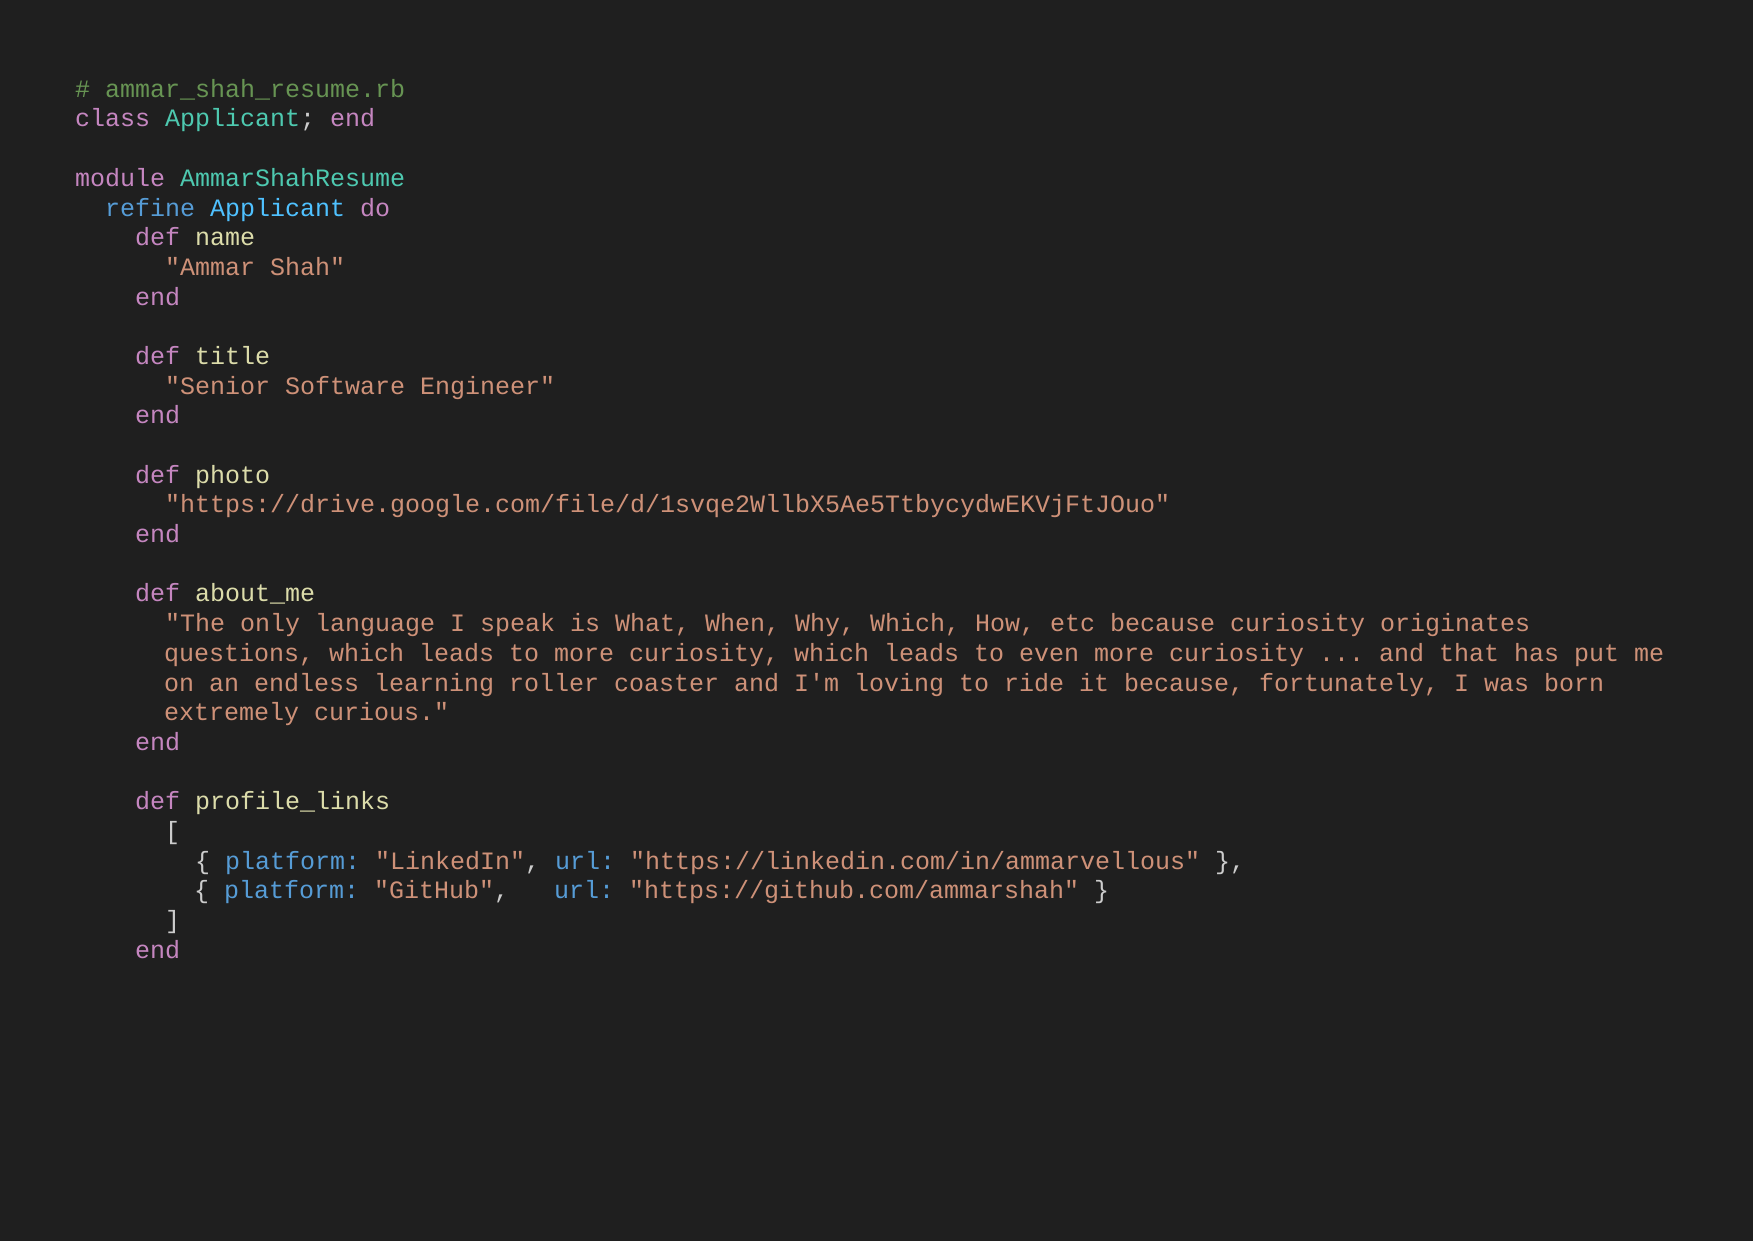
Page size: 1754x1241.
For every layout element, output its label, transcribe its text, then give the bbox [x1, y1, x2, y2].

text { platform: "GitHub", url: "https://github.com/ammarshah" } [75, 877, 1678, 906]
text end [75, 936, 1678, 966]
text "https://drive.google.com/file/d/1svqe2WllbX5Ae5TtbycydwEKVjFtJOuo" [75, 491, 1678, 520]
text ] [75, 906, 1678, 936]
text refine Applicant do [75, 194, 1678, 223]
text end [75, 728, 1678, 758]
text # ammar_shah_resume.rb [75, 75, 1678, 105]
text def photo [75, 461, 1678, 491]
text end [75, 402, 1678, 431]
text "Ammar Shah" [75, 253, 1678, 283]
text { platform: "LinkedIn", url: "https://linkedin.com/in/ammarvellous" }, [75, 847, 1678, 877]
text def name [75, 223, 1678, 253]
text module AmmarShahResume [75, 164, 1678, 194]
text def profile_links [75, 787, 1678, 817]
text [ [75, 817, 1678, 847]
text "The only language I speak is What, When, Why, Which, How, etc because curiosity originates questions, which leads to more curiosity, which leads to even more curiosity ... and that has put me on an endless learning roller coaster and I'm loving to ride it because, fortunately, I was born extremely curious." [75, 609, 1678, 728]
text class Applicant; end [75, 105, 1678, 134]
text def about_me [75, 580, 1678, 609]
text end [75, 283, 1678, 312]
text "Senior Software Engineer" [75, 372, 1678, 402]
text def title [75, 342, 1678, 372]
text end [75, 520, 1678, 550]
